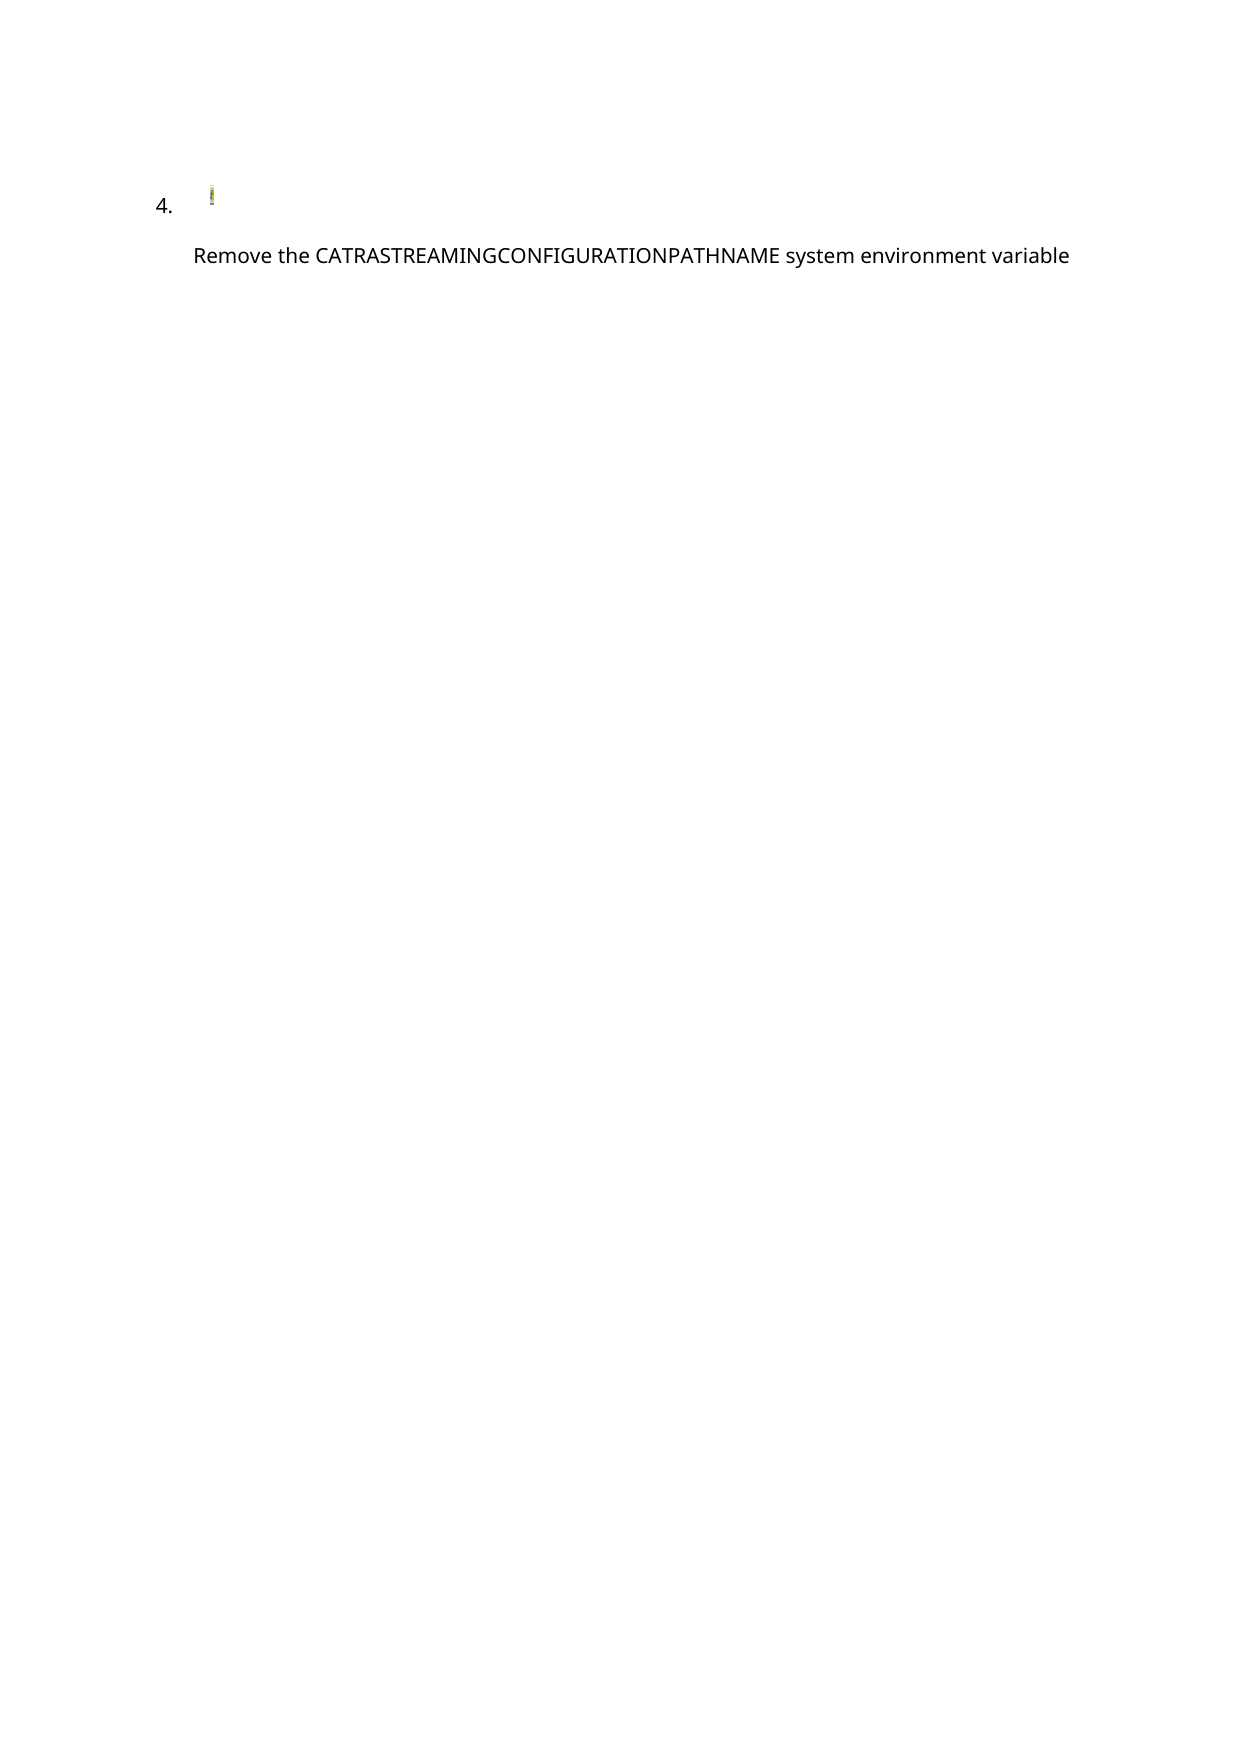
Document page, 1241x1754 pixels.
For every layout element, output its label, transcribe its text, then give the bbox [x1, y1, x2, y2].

list Remove the CATRASTREAMINGCONFIGURATIONPATHNAME system environment variable [156, 241, 1122, 269]
picture [209, 185, 214, 205]
